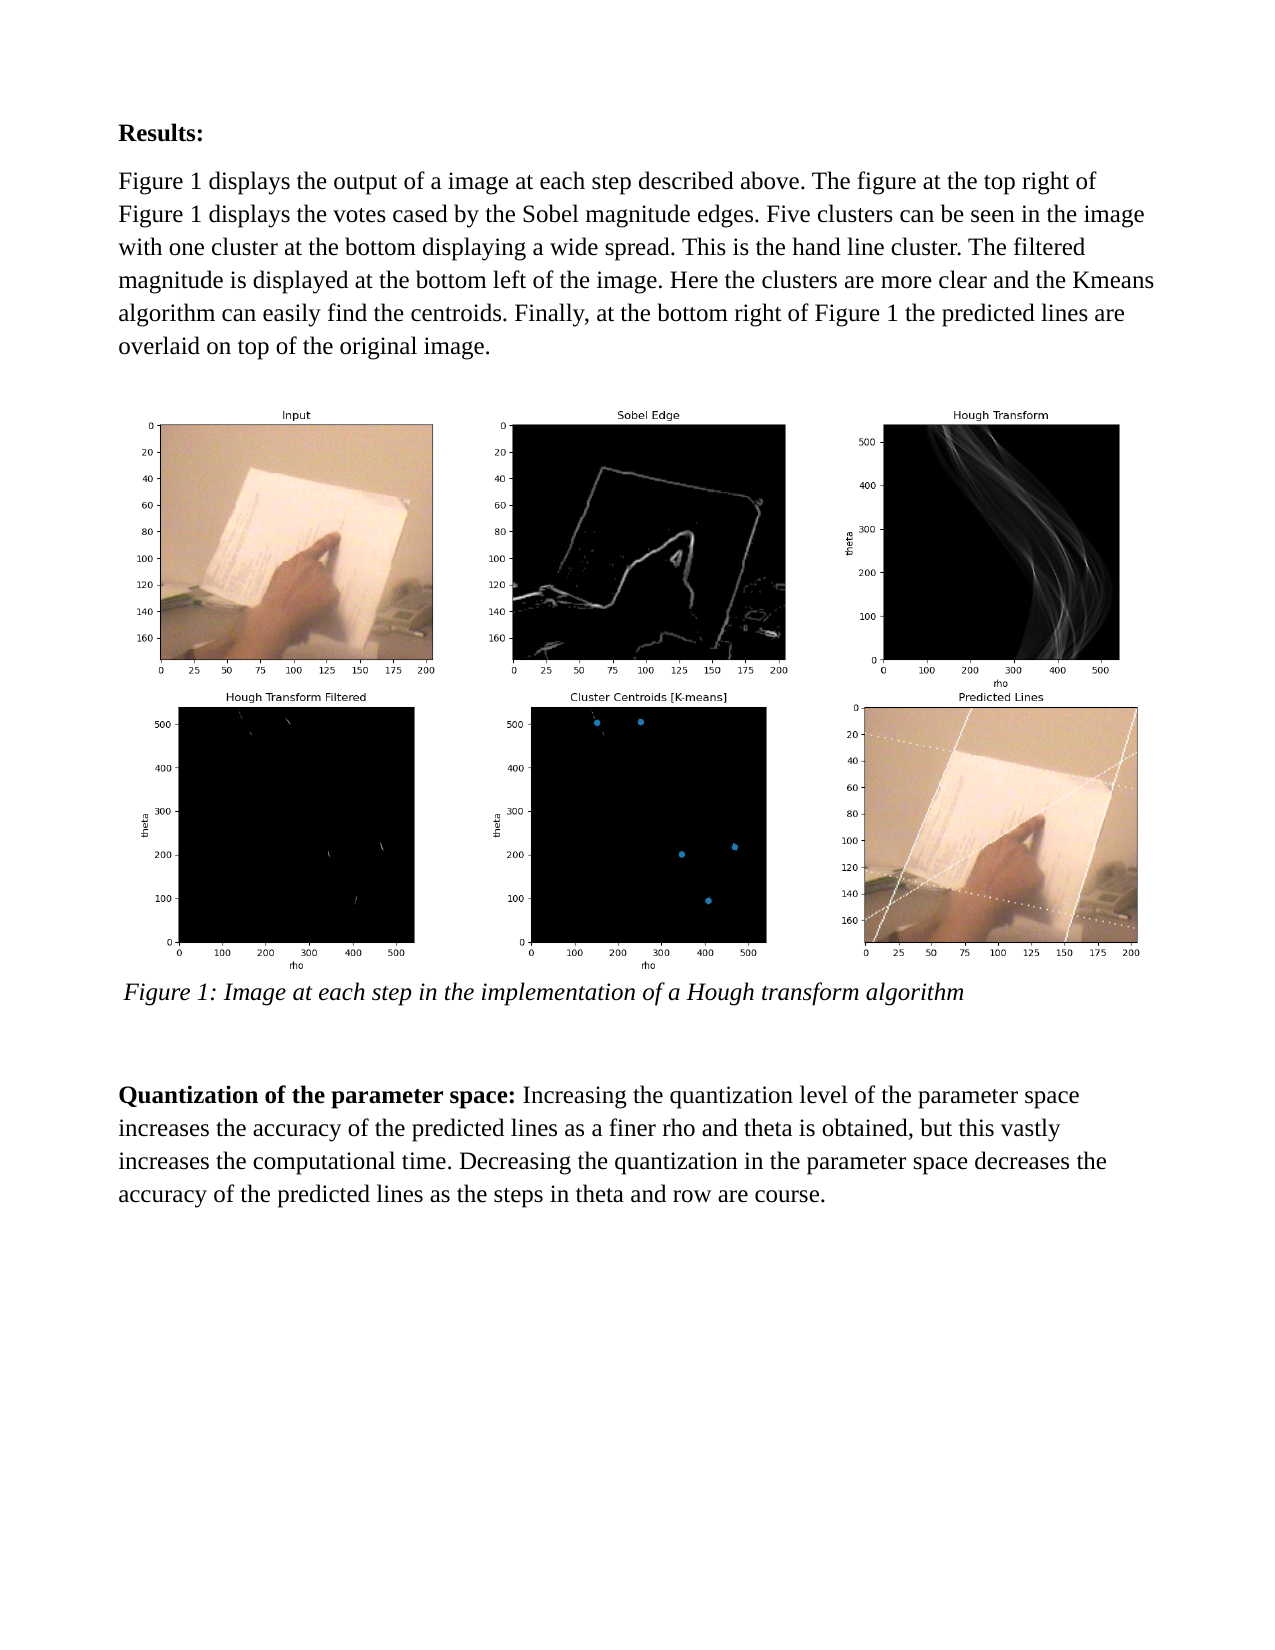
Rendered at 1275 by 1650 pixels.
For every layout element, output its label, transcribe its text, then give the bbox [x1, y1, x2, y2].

picture [123, 394, 1152, 978]
text Results: [118, 118, 1157, 147]
text Figure 1 displays the output of a image at each step described above. The figure at the top right of Figure 1 displays the votes cased by the Sobel magnitude edges. Five clusters can be seen in the image with one cluster at the bottom displaying a wide spread. This is the hand line cluster. The filtered magnitude is displayed at the bottom left of the image. Here the clusters are more clear and the Kmeans algorithm can easily find the centroids. Finally, at the bottom right of Figure 1 the predicted lines are overlaid on top of the original image. [118, 166, 1157, 359]
text Quantization of the parameter space: Increasing the quantization level of the parameter space increases the accuracy of the predicted lines as a finer rho and theta is obtained, but this vastly increases the computational time. Decreasing the quantization in the parameter space decreases the accuracy of the predicted lines as the steps in theta and row are course. [118, 1080, 1157, 1208]
text Figure 1: Image at each step in the implementation of a Hough transform algorithm [123, 978, 1152, 1006]
